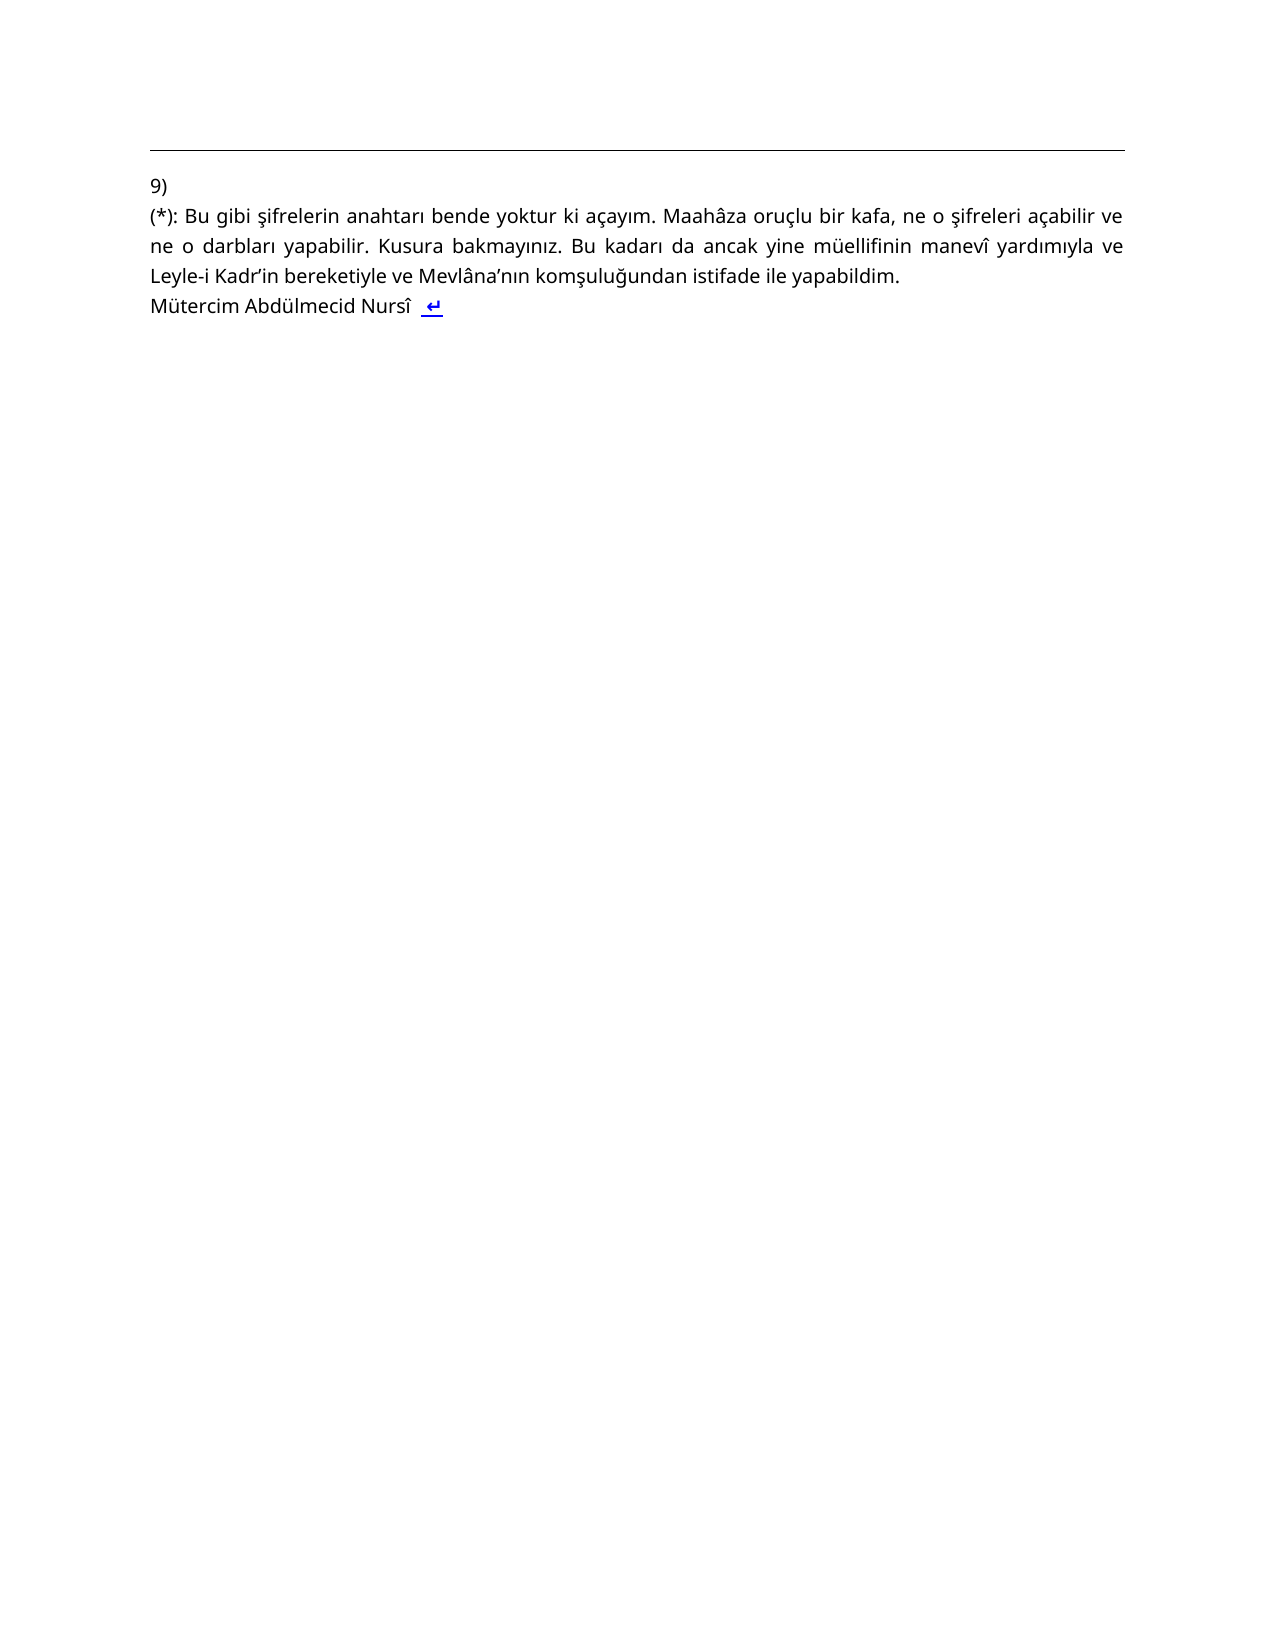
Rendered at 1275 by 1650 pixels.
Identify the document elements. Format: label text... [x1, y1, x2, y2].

text (*): Bu gibi şifrelerin anahtarı bende yoktur ki açayım. Maahâza oruçlu bir kafa, ne o şifreleri açabilir ve ne o darbları yapabilir. Kusura bakmayınız. Bu kadarı da ancak yine müellifinin manevî yardımıyla ve Leyle-i Kadr’in bereketiyle ve Mevlâna’nın komşuluğundan istifade ile yapabildim. [150, 199, 1125, 289]
text Mütercim Abdülmecid Nursî ↵ [150, 289, 1125, 319]
text 9) [150, 151, 1125, 199]
